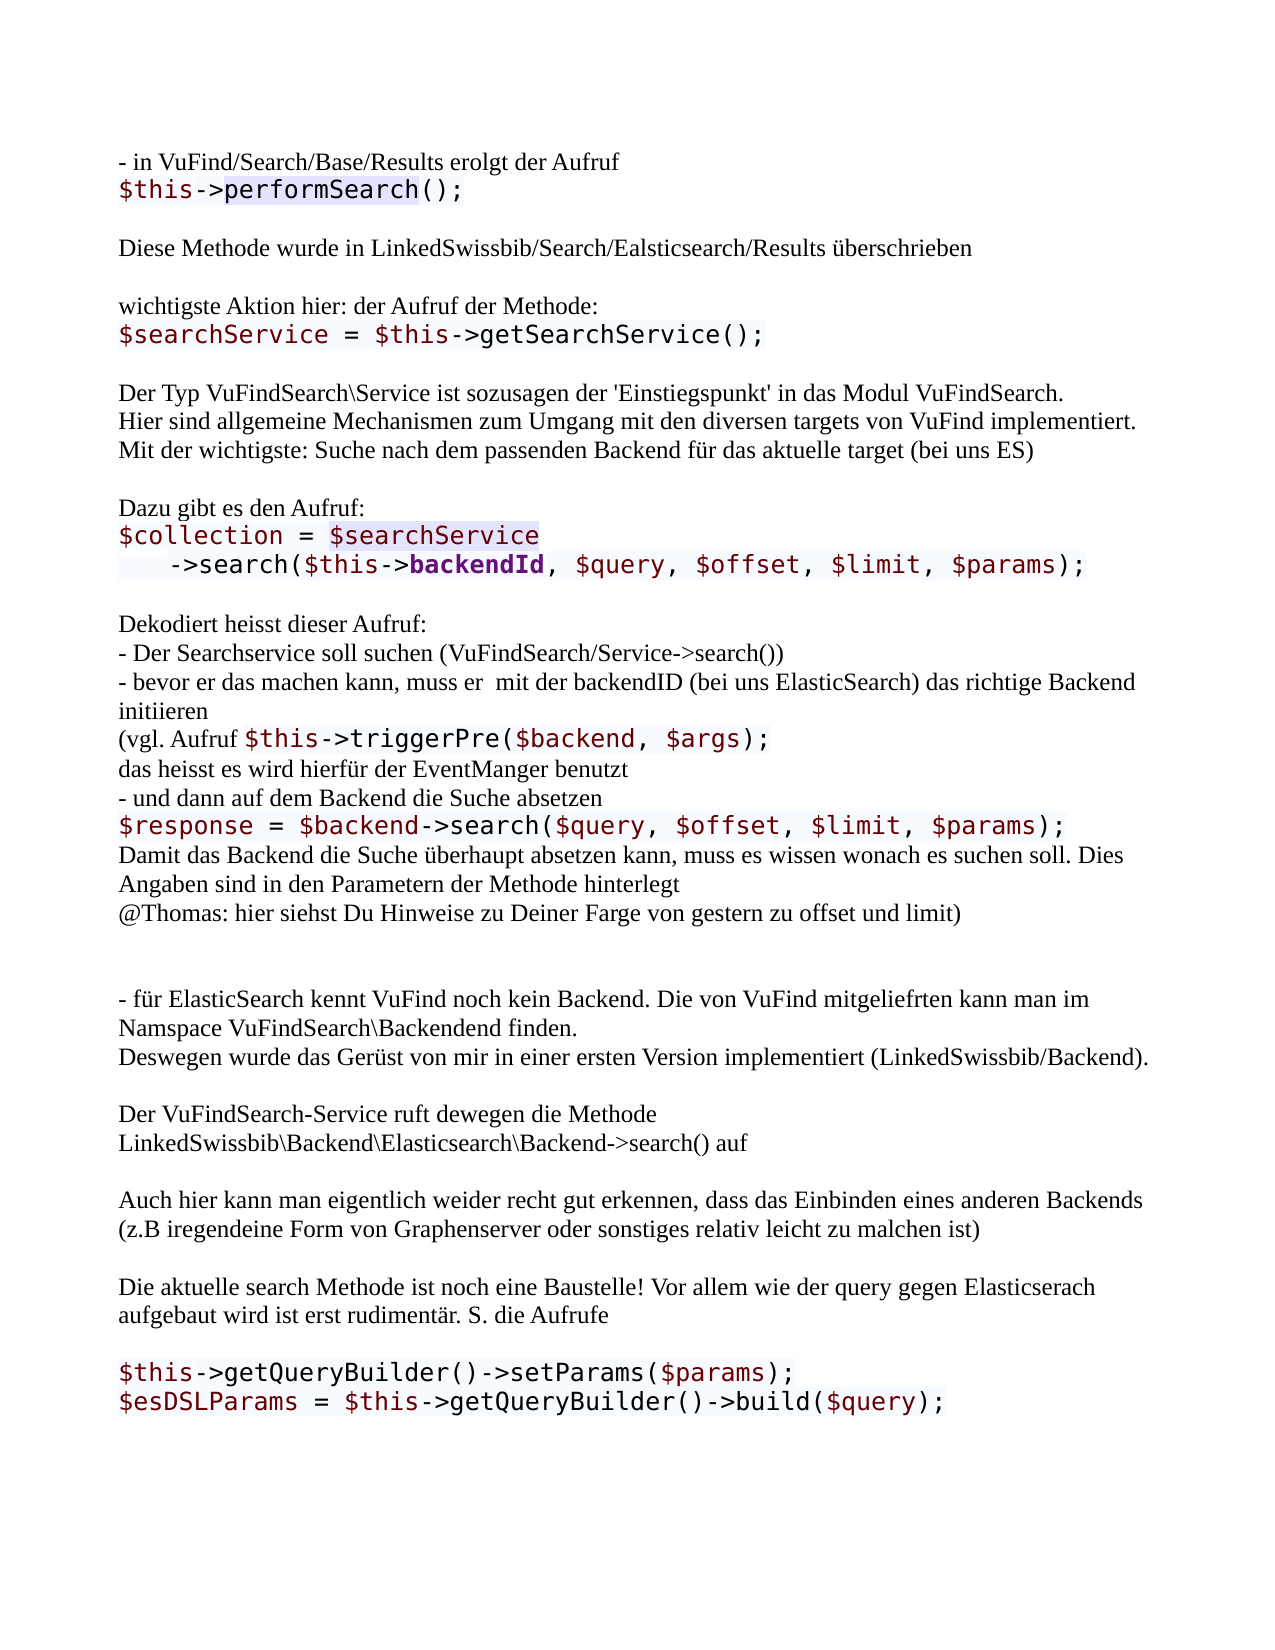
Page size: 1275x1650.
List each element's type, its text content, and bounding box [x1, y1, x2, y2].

text - in VuFind/Search/Base/Results erolgt der Aufruf $this->performSearch(); [118, 118, 1157, 205]
text ->search($this->backendId, $query, $offset, $limit, $params); [118, 551, 1157, 580]
text das heisst es wird hierfür der EventManger benutzt - und dann auf dem Backend die Suche absetzen $response = $backend->search($query, $offset, $limit, $params); [118, 754, 1157, 841]
text Damit das Backend die Suche überhaupt absetzen kann, muss es wissen wonach es suchen soll. Dies Angaben sind in den Parametern der Methode hinterlegt @Thomas: hier siehst Du Hinweise zu Deiner Farge von gestern zu offset und limit) - für ElasticSearch kennt VuFind noch kein Backend. Die von VuFind mitgeliefrten kann man im Namspace VuFindSearch\Backendend finden. Deswegen wurde das Gerüst von mir in einer ersten Version implementiert (LinkedSwissbib/Backend). Der VuFindSearch-Service ruft dewegen die Methode LinkedSwissbib\Backend\Elasticsearch\Backend->search() auf Auch hier kann man eigentlich weider recht gut erkennen, dass das Einbinden eines anderen Backends (z.B iregendeine Form von Graphenserver oder sonstiges relativ leicht zu malchen ist) Die aktuelle search Methode ist noch eine Baustelle! Vor allem wie der query gegen Elasticserach aufgebaut wird ist erst rudimentär. S. die Aufrufe $this->getQueryBuilder()->setParams($params); [118, 841, 1157, 1387]
text Der Typ VuFindSearch\Service ist sozusagen der 'Einstiegspunkt' in das Modul VuFindSearch. Hier sind allgemeine Mechanismen zum Umgang mit den diversen targets von VuFind implementiert. Mit der wichtigste: Suche nach dem passenden Backend für das aktuelle target (bei uns ES) Dazu gibt es den Aufruf: $collection = $searchService [118, 349, 1157, 551]
text Diese Methode wurde in LinkedSwissbib/Search/Ealsticsearch/Results überschrieben wichtigste Aktion hier: der Aufruf der Methode: $searchService = $this->getSearchService(); [118, 205, 1157, 349]
text Dekodiert heisst dieser Aufruf: - Der Searchservice soll suchen (VuFindSearch/Service->search()) - bevor er das machen kann, muss er mit der backendID (bei uns ElasticSearch) das richtige Backend initiieren (vgl. Aufruf $this->triggerPre($backend, $args); [118, 609, 1157, 754]
text $esDSLParams = $this->getQueryBuilder()->build($query); [118, 1387, 1157, 1416]
